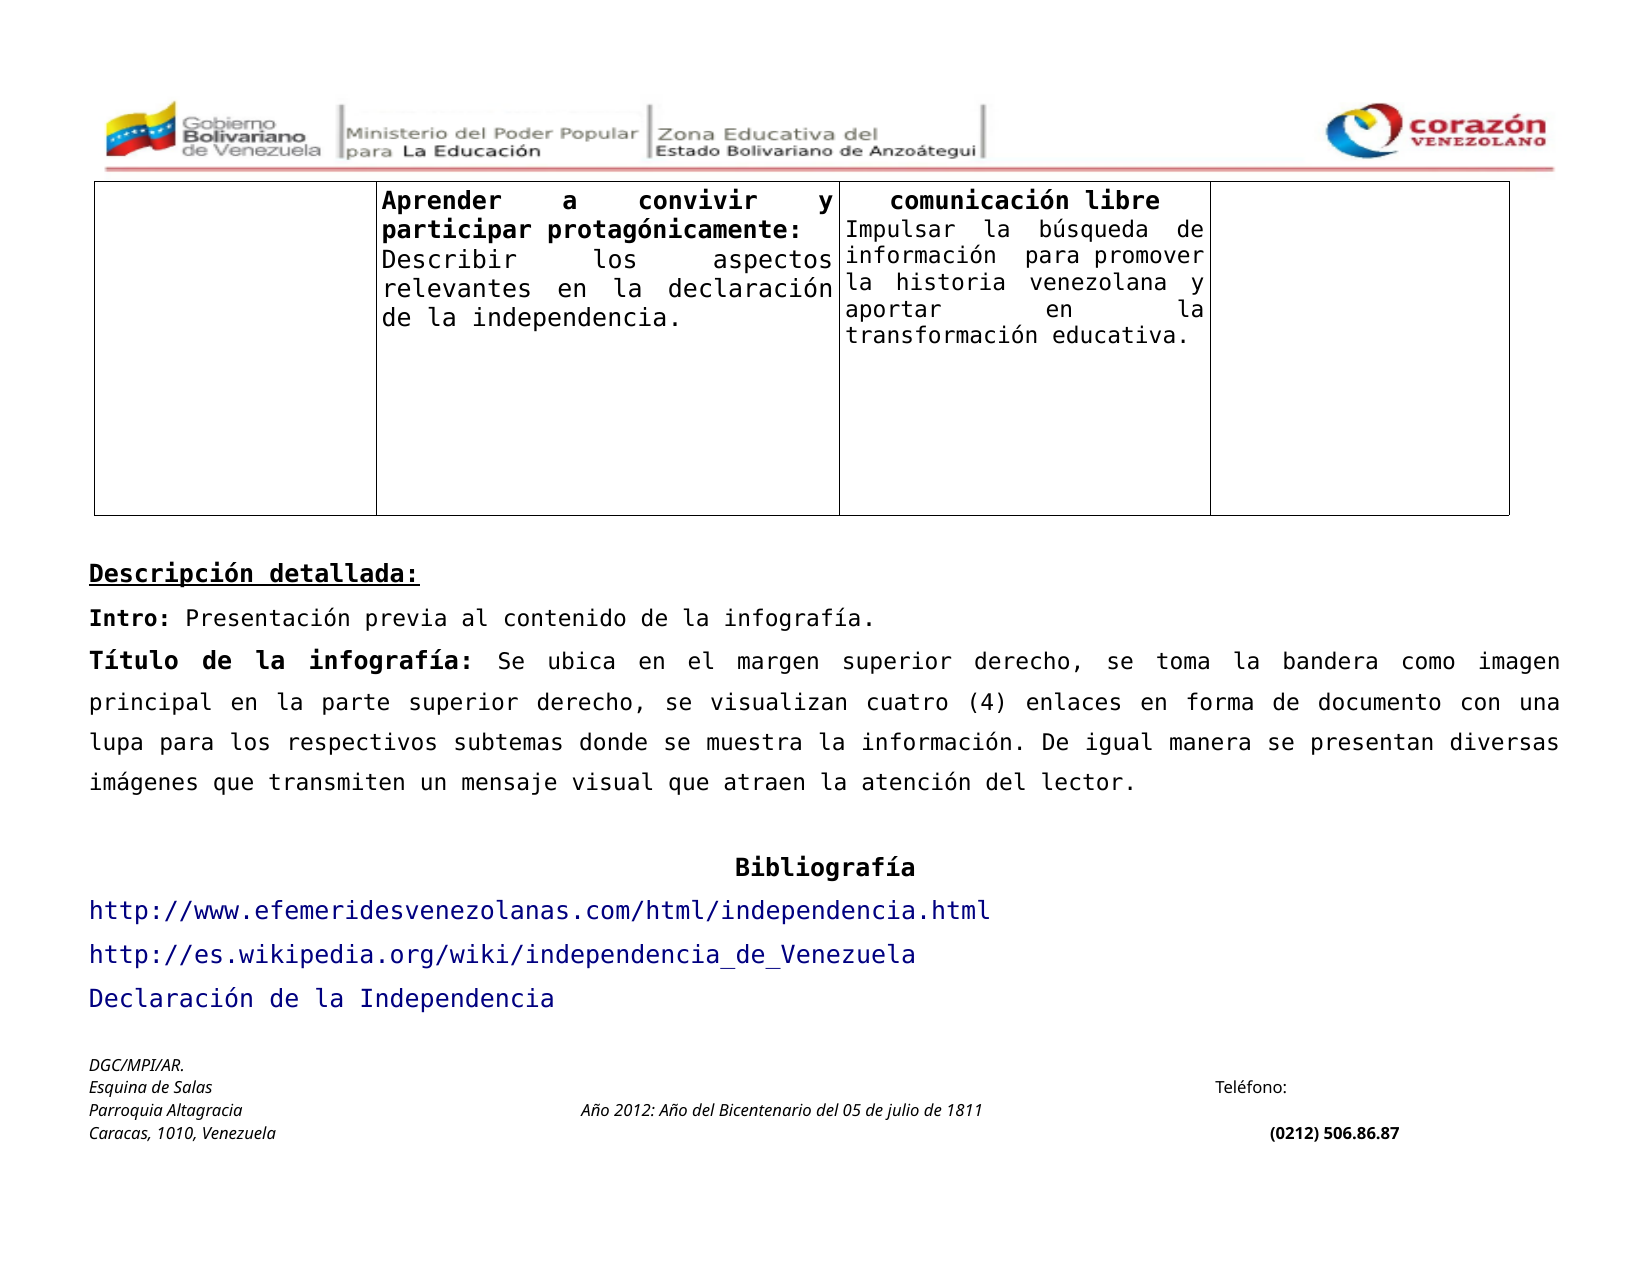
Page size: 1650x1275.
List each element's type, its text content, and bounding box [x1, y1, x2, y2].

text Título de la infografía: Se ubica en el margen superior derecho, se toma la bandera como imagen principal en la parte superior derecho, se visualizan cuatro (4) enlaces en forma de documento con una lupa para los respectivos subtemas donde se muestra la información. De igual manera se presentan diversas imágenes que transmiten un mensaje visual que atraen la atención del lector. [88, 647, 1561, 796]
text http://es.wikipedia.org/wiki/independencia_de_Venezuela [88, 940, 1561, 969]
text http://www.efemeridesvenezolanas.com/html/independencia.html [88, 897, 1561, 926]
text Descripción detallada: [88, 559, 1561, 588]
table_cell [1211, 182, 1509, 515]
table_cell Aprender a convivir y participar protagónicamente: Describir los aspectos relevantes en la declaración de la independencia. [377, 182, 839, 515]
picture [88, 88, 1563, 181]
text Intro: Presentación previa al contenido de la infografía. [88, 603, 1561, 632]
text Declaración de la Independencia [88, 984, 1561, 1013]
text Bibliografía [88, 853, 1561, 882]
table_cell Lenguaje Difundir la actuación de los forjadores que dejaron huellas en la historia de nuestra independencia. Derechos humanos y cultura para la paz Promover la igualdad de inclusión de acuerdo a la organización social de la época. Trabajo Liberador Conocer el esfuerzo aportado por los luchadores en el proceso independentista. Soberanía y defensa integral de la nación Propiciar los valores de identidad nacional en pro del desarrollo cultural. Tecnologías de la información y comunicación libre Impulsar la búsqueda de información para promover la historia venezolana y aportar en la transformación educativa. [840, 182, 1210, 515]
table_cell Movimiento de Gual y España. Francisco de Miranda Precursor independentista. 19 de Abril de 1810. 5 de Julio de 1811. [95, 182, 376, 515]
